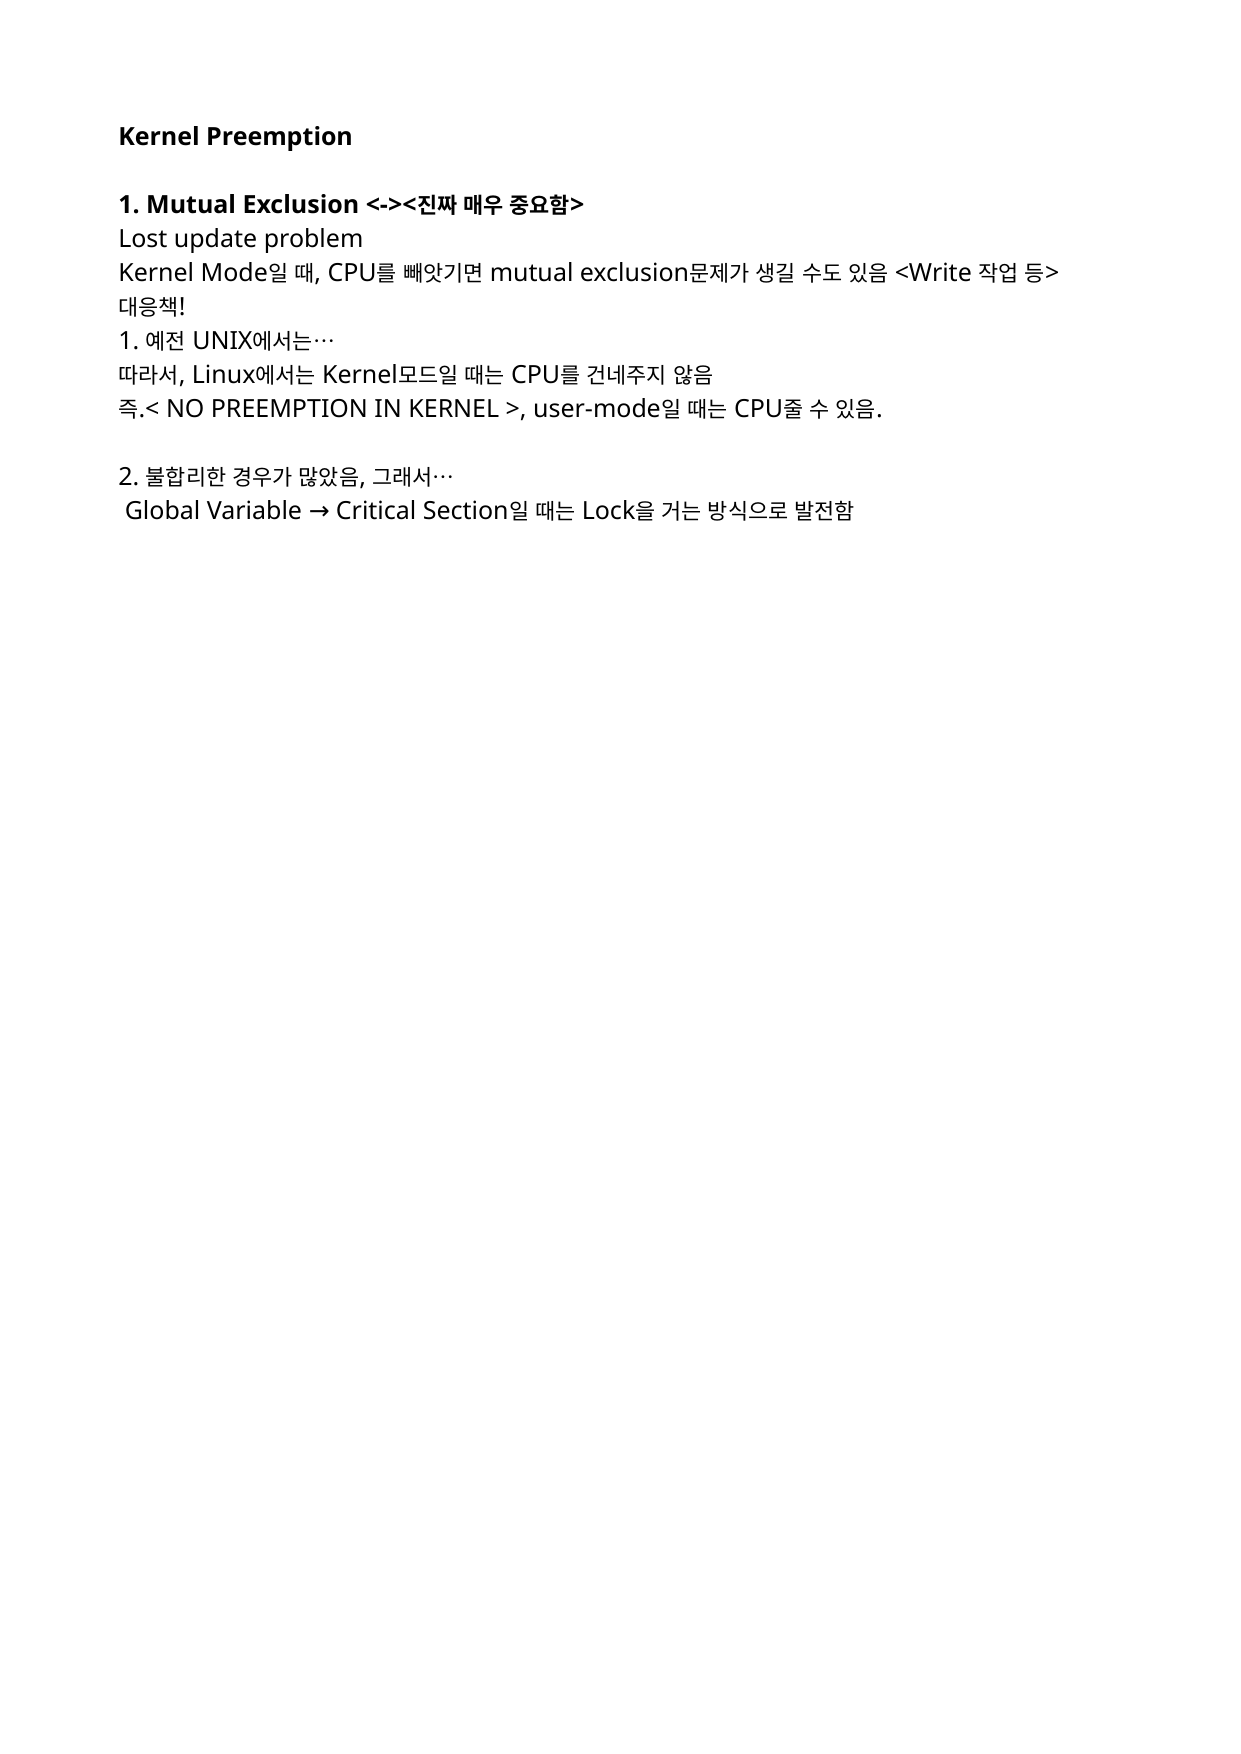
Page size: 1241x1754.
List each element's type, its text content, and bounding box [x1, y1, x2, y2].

text 1. 예전 UNIX에서는… [118, 322, 1122, 357]
text 2. 불합리한 경우가 많았음, 그래서… [118, 459, 1122, 493]
text Global Variable → Critical Section일 때는 Lock을 거는 방식으로 발전함 [118, 493, 1122, 527]
text 즉.< NO PREEMPTION IN KERNEL >, user-mode일 때는 CPU줄 수 있음. [118, 391, 1122, 425]
text 1. Mutual Exclusion <-><진짜 매우 중요함> [118, 186, 1122, 220]
text Lost update problem [118, 220, 1122, 254]
text Kernel Mode일 때, CPU를 빼앗기면 mutual exclusion문제가 생길 수도 있음 <Write 작업 등> [118, 254, 1122, 288]
text 따라서, Linux에서는 Kernel모드일 때는 CPU를 건네주지 않음 [118, 357, 1122, 391]
text Kernel Preemption [118, 118, 1122, 152]
text 대응책! [118, 288, 1122, 322]
